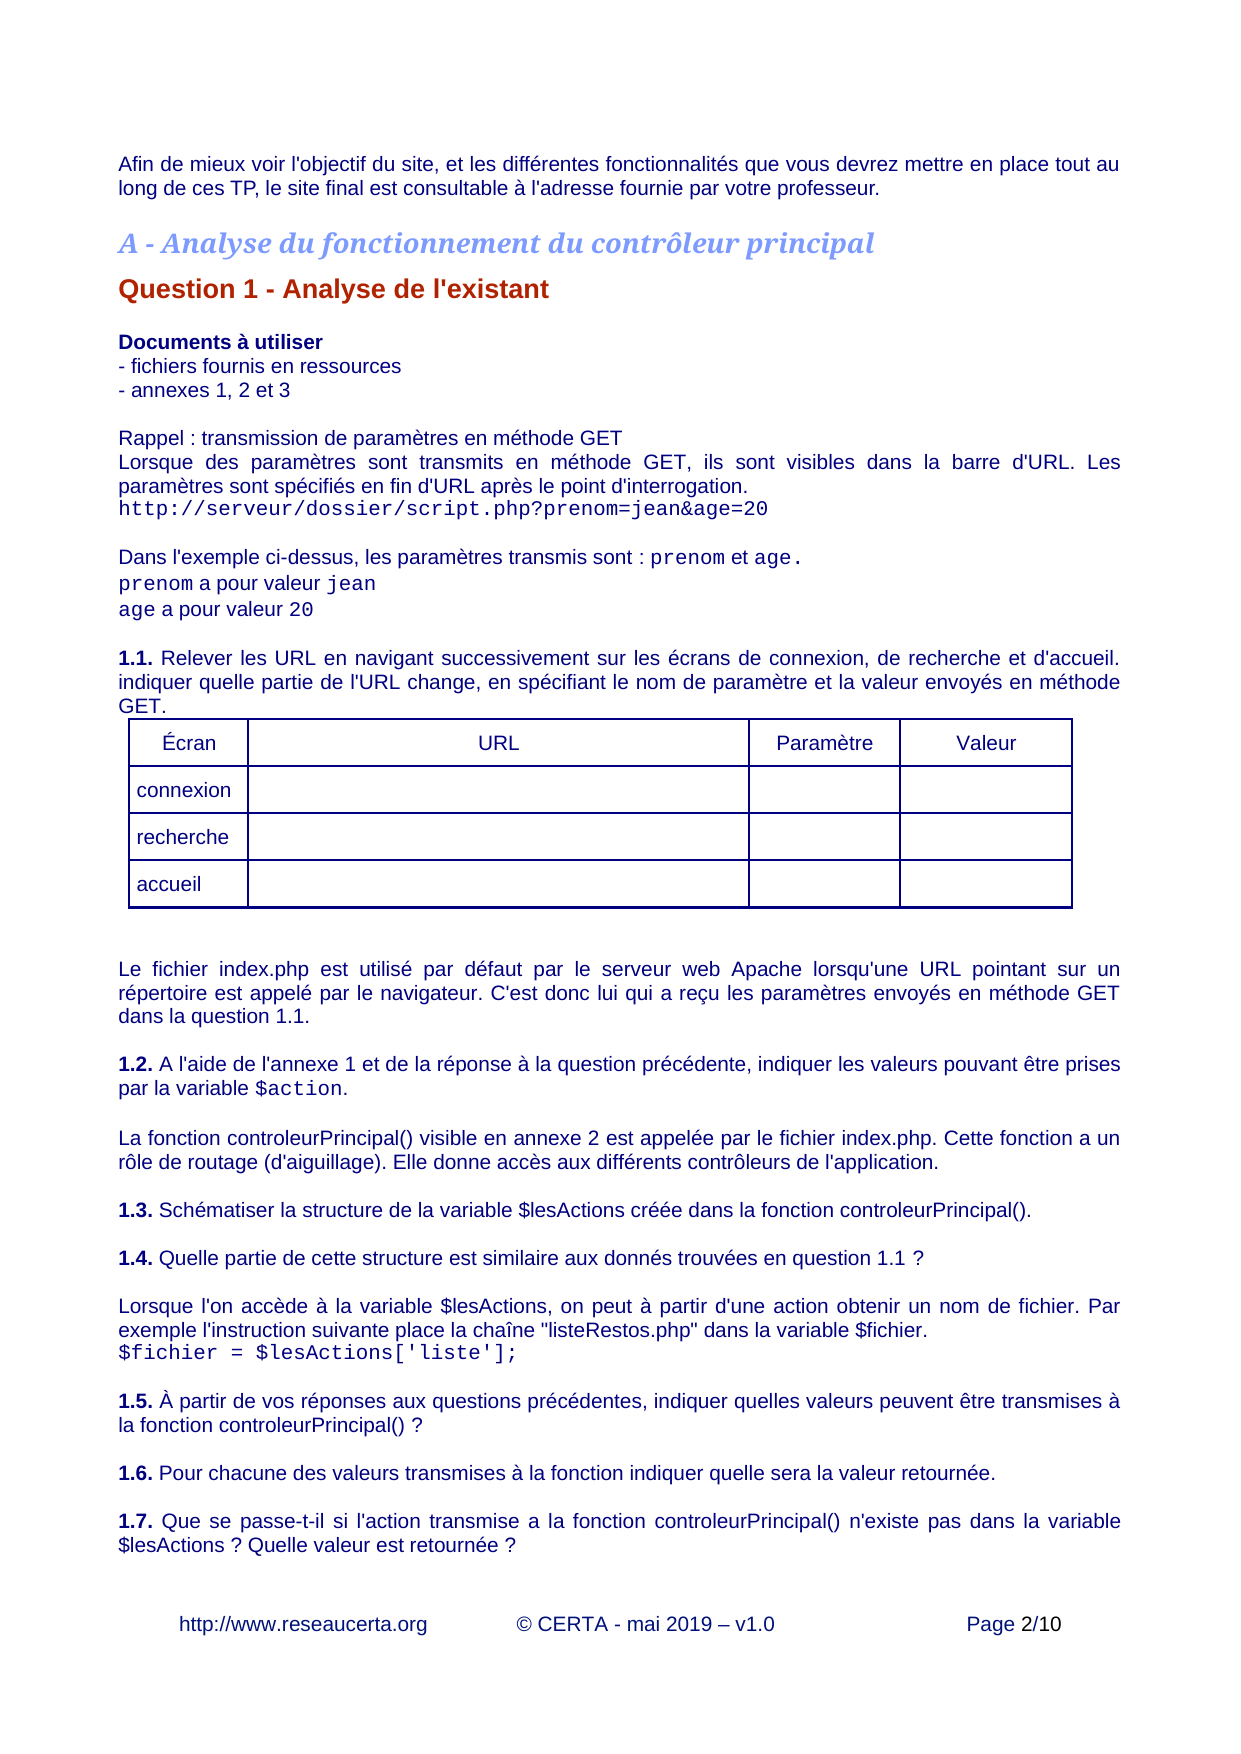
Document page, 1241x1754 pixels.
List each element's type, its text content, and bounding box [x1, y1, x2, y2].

text - fichiers fournis en ressources [118, 354, 1122, 378]
text Rappel : transmission de paramètres en méthode GET [118, 426, 1122, 449]
table_cell [750, 767, 899, 812]
table_header URL [249, 720, 748, 765]
text 1.7. Que se passe-t-il si l'action transmise a la fonction controleurPrincipal() n'existe pas dans la variable $lesActions ? Quelle valeur est retournée ? [118, 1509, 1122, 1557]
text La fonction controleurPrincipal() visible en annexe 2 est appelée par le fichier index.php. Cette fonction a un rôle de routage (d'aiguillage). Elle donne accès aux différents contrôleurs de l'application. [118, 1126, 1122, 1174]
text Le fichier index.php est utilisé par défaut par le serveur web Apache lorsqu'une URL pointant sur un répertoire est appelé par le navigateur. C'est donc lui qui a reçu les paramètres envoyés en méthode GET dans la question 1.1. [118, 956, 1122, 1028]
text Documents à utiliser [118, 330, 1122, 354]
text http://serveur/dossier/script.php?prenom=jean&age=20 [118, 497, 1122, 521]
table_cell [901, 861, 1071, 906]
table_header Écran [130, 720, 247, 765]
text $fichier = $lesActions['liste']; [118, 1342, 1122, 1365]
table_cell [249, 861, 748, 906]
table_cell [249, 767, 748, 812]
text Dans l'exemple ci-dessus, les paramètres transmis sont : prenom et age. [118, 545, 1122, 571]
text age a pour valeur 20 [118, 597, 1122, 623]
text A - Analyse du fonctionnement du contrôleur principal [118, 224, 1122, 261]
text 1.2. A l'aide de l'annexe 1 et de la réponse à la question précédente, indiquer les valeurs pouvant être prises par la variable $action. [118, 1052, 1122, 1102]
text - annexes 1, 2 et 3 [118, 378, 1122, 402]
text Afin de mieux voir l'objectif du site, et les différentes fonctionnalités que vous devrez mettre en place tout au long de ces TP, le site final est consultable à l'adresse fournie par votre professeur. [118, 152, 1122, 200]
text 1.1. Relever les URL en navigant successivement sur les écrans de connexion, de recherche et d'accueil. indiquer quelle partie de l'URL change, en spécifiant le nom de paramètre et la valeur envoyés en méthode GET. [118, 646, 1122, 718]
text 1.4. Quelle partie de cette structure est similaire aux donnés trouvées en question 1.1 ? [118, 1246, 1122, 1270]
table_header Valeur [901, 720, 1071, 765]
table_cell accueil [130, 861, 247, 906]
text 1.6. Pour chacune des valeurs transmises à la fonction indiquer quelle sera la valeur retournée. [118, 1461, 1122, 1485]
table_header Paramètre [750, 720, 899, 765]
table_cell recherche [130, 814, 247, 859]
table_cell [901, 767, 1071, 812]
table_cell connexion [130, 767, 247, 812]
text Question 1 - Analyse de l'existant [118, 273, 1122, 305]
text 1.3. Schématiser la structure de la variable $lesActions créée dans la fonction controleurPrincipal(). [118, 1198, 1122, 1222]
text Lorsque des paramètres sont transmits en méthode GET, ils sont visibles dans la barre d'URL. Les paramètres sont spécifiés en fin d'URL après le point d'interrogation. [118, 449, 1122, 497]
table_cell [901, 814, 1071, 859]
table_cell [750, 861, 899, 906]
table_cell [750, 814, 899, 859]
table_cell [249, 814, 748, 859]
text Lorsque l'on accède à la variable $lesActions, on peut à partir d'une action obtenir un nom de fichier. Par exemple l'instruction suivante place la chaîne "listeRestos.php" dans la variable $fichier. [118, 1294, 1122, 1342]
text prenom a pour valeur jean [118, 571, 1122, 597]
text 1.5. À partir de vos réponses aux questions précédentes, indiquer quelles valeurs peuvent être transmises à la fonction controleurPrincipal() ? [118, 1389, 1122, 1437]
